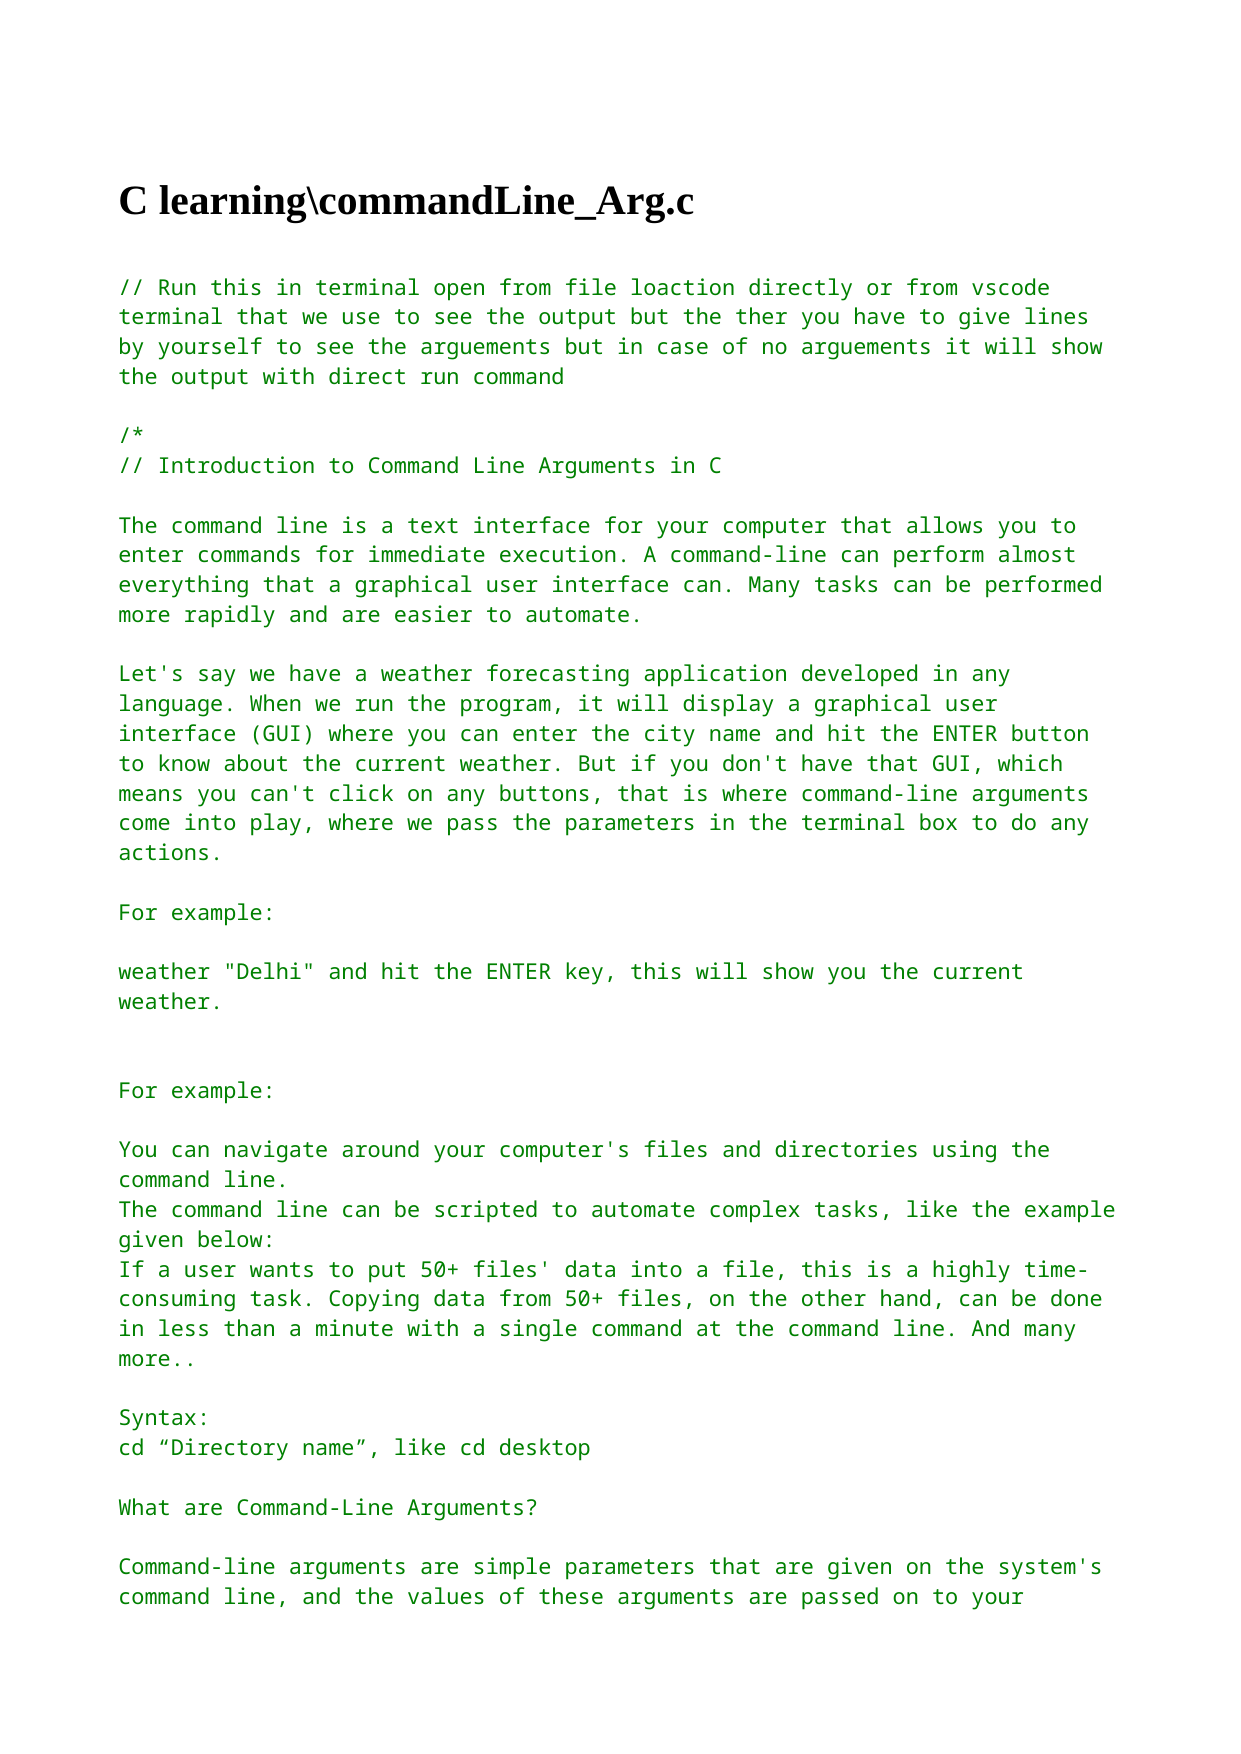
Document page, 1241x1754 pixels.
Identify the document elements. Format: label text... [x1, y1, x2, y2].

text // Run this in terminal open from file loaction directly or from vscode terminal that we use to see the output but the ther you have to give lines by yourself to see the arguements but in case of no arguements it will show the output with direct run command [118, 271, 1122, 391]
text If a user wants to put 50+ files' data into a file, this is a highly time-consuming task. Copying data from 50+ files, on the other hand, can be done in less than a minute with a single command at the command line. And many more.. [118, 1253, 1122, 1373]
text Let's say we have a weather forecasting application developed in any language. When we run the program, it will display a graphical user interface (GUI) where you can enter the city name and hit the ENTER button to know about the current weather. But if you don't have that GUI, which means you can't click on any buttons, that is where command-line arguments come into play, where we pass the parameters in the terminal box to do any actions. [118, 658, 1122, 867]
text The command line can be scripted to automate complex tasks, like the example given below: [118, 1194, 1122, 1253]
text For example: [118, 1075, 1122, 1105]
text You can navigate around your computer's files and directories using the command line. [118, 1134, 1122, 1194]
text /* [118, 420, 1122, 450]
text cd “Directory name”, like cd desktop [118, 1432, 1122, 1462]
text Command-line arguments are simple parameters that are given on the system's command line, and the values of these arguments are passed on to your [118, 1551, 1122, 1611]
text Syntax: [118, 1402, 1122, 1432]
text // Introduction to Command Line Arguments in C [118, 450, 1122, 480]
text For example: [118, 897, 1122, 926]
text weather "Delhi" and hit the ENTER key, this will show you the current weather. [118, 956, 1122, 1016]
text The command line is a text interface for your computer that allows you to enter commands for immediate execution. A command-line can perform almost everything that a graphical user interface can. Many tasks can be performed more rapidly and are easier to automate. [118, 509, 1122, 629]
text What are Command-Line Arguments? [118, 1492, 1122, 1521]
text C learning\commandLine_Arg.c [118, 176, 1122, 223]
